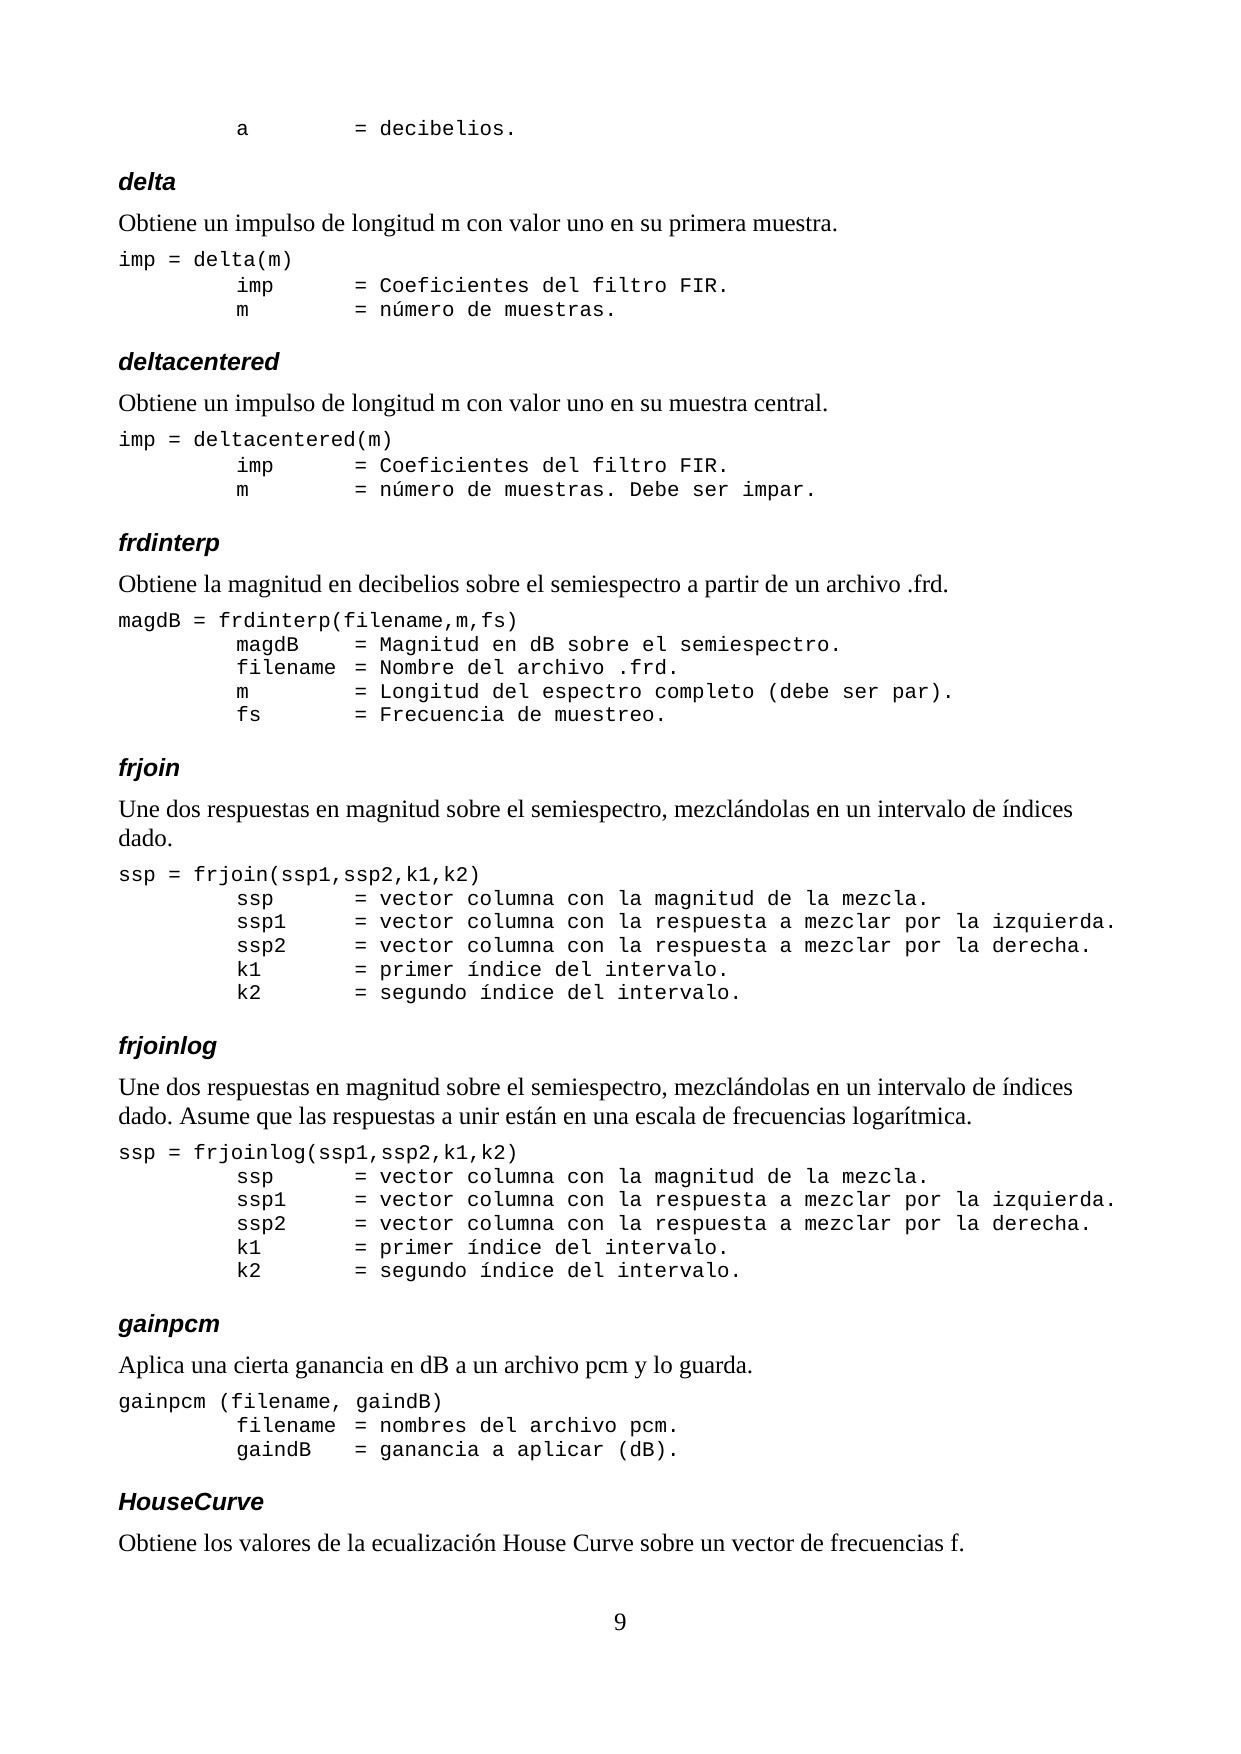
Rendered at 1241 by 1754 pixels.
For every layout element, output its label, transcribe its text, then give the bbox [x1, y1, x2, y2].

text ssp2 = vector columna con la respuesta a mezclar por la derecha. [118, 1213, 1122, 1237]
text imp = delta(m) [118, 249, 1122, 273]
text gaindB = ganancia a aplicar (dB). [118, 1438, 1122, 1462]
text m = número de muestras. [118, 298, 1122, 322]
text fs = Frecuencia de muestreo. [118, 704, 1122, 728]
text Aplica una cierta ganancia en dB a un archivo pcm y lo guarda. [118, 1350, 1122, 1379]
text ssp = vector columna con la magnitud de la mezcla. [118, 888, 1122, 911]
text magdB = Magnitud en dB sobre el semiespectro. [118, 633, 1122, 657]
text ssp = frjoin(ssp1,ssp2,k1,k2) [118, 864, 1122, 888]
text imp = Coeficientes del filtro FIR. [118, 273, 1122, 298]
text m = número de muestras. Debe ser impar. [118, 479, 1122, 503]
text imp = deltacentered(m) [118, 429, 1122, 453]
text filename = Nombre del archivo .frd. [118, 657, 1122, 681]
subtitle frjoin [118, 753, 1122, 782]
subtitle gainpcm [118, 1309, 1122, 1337]
subtitle frdinterp [118, 528, 1122, 556]
text Obtiene la magnitud en decibelios sobre el semiespectro a partir de un archivo .frd. [118, 569, 1122, 597]
text a = decibelios. [118, 118, 1122, 142]
subtitle deltacentered [118, 347, 1122, 376]
text ssp1 = vector columna con la respuesta a mezclar por la izquierda. [118, 1189, 1122, 1213]
text k1 = primer índice del intervalo. [118, 1237, 1122, 1260]
text gainpcm (filename, gaindB) [118, 1391, 1122, 1415]
text Obtiene un impulso de longitud m con valor uno en su muestra central. [118, 388, 1122, 417]
text filename = nombres del archivo pcm. [118, 1415, 1122, 1438]
subtitle delta [118, 167, 1122, 195]
text imp = Coeficientes del filtro FIR. [118, 453, 1122, 479]
text ssp2 = vector columna con la respuesta a mezclar por la derecha. [118, 935, 1122, 959]
text ssp1 = vector columna con la respuesta a mezclar por la izquierda. [118, 911, 1122, 935]
text Obtiene los valores de la ecualización House Curve sobre un vector de frecuencias f. [118, 1528, 1122, 1557]
text k2 = segundo índice del intervalo. [118, 1260, 1122, 1284]
text ssp = vector columna con la magnitud de la mezcla. [118, 1166, 1122, 1189]
text ssp = frjoinlog(ssp1,ssp2,k1,k2) [118, 1142, 1122, 1166]
text Obtiene un impulso de longitud m con valor uno en su primera muestra. [118, 208, 1122, 237]
subtitle frjoinlog [118, 1031, 1122, 1059]
text k2 = segundo índice del intervalo. [118, 982, 1122, 1006]
subtitle HouseCurve [118, 1487, 1122, 1516]
text magdB = frdinterp(filename,m,fs) [118, 610, 1122, 633]
text Une dos respuestas en magnitud sobre el semiespectro, mezclándolas en un intervalo de índices dado. Asume que las respuestas a unir están en una escala de frecuencias logarítmica. [118, 1072, 1122, 1129]
text k1 = primer índice del intervalo. [118, 959, 1122, 982]
text Une dos respuestas en magnitud sobre el semiespectro, mezclándolas en un intervalo de índices dado. [118, 794, 1122, 852]
text m = Longitud del espectro completo (debe ser par). [118, 681, 1122, 704]
